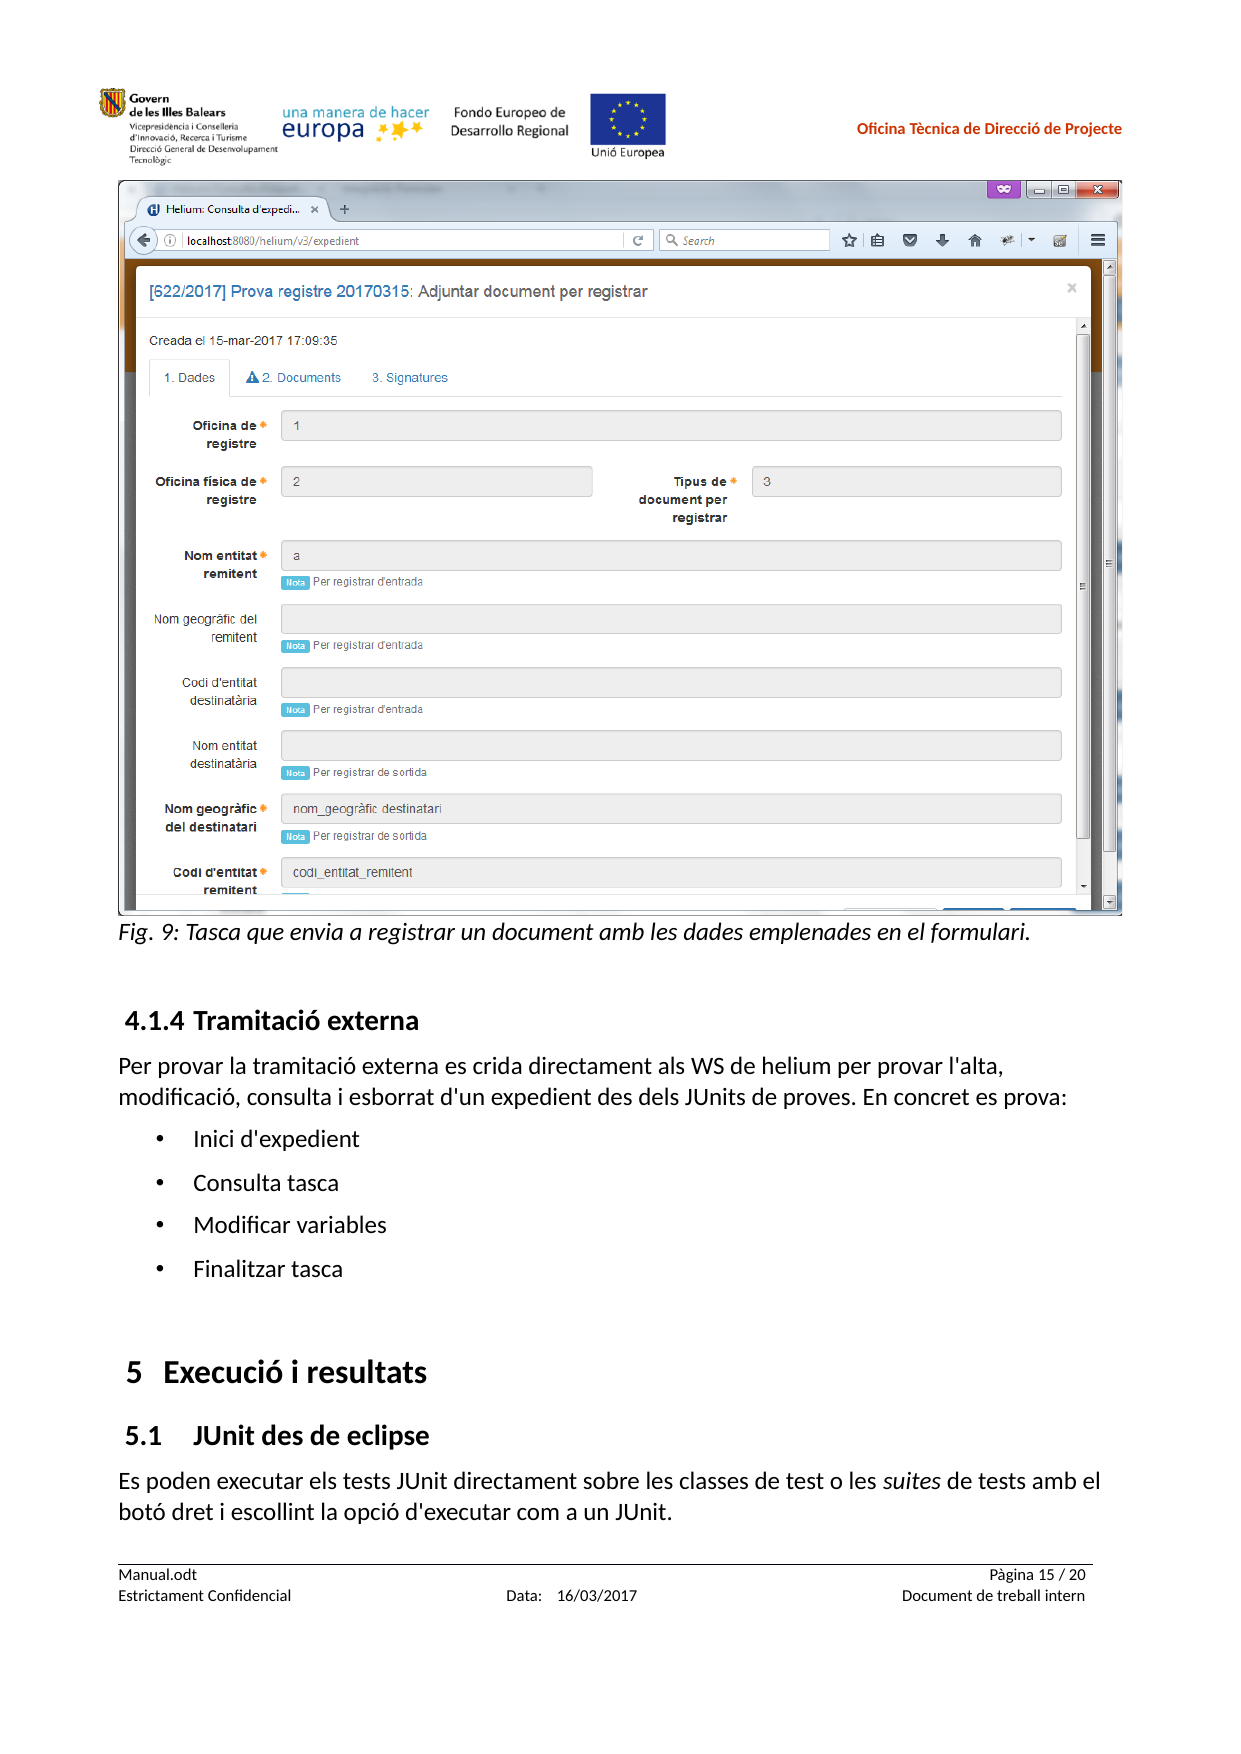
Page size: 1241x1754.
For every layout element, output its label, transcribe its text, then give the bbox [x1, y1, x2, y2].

picture [118, 180, 1123, 916]
list Consulta tasca [156, 1167, 1122, 1197]
picture [99, 87, 668, 166]
subtitle JUnit des de eclipse [118, 1417, 1122, 1453]
subtitle Tramitació externa [118, 1002, 1122, 1038]
list Inici d'expedient [156, 1124, 1122, 1154]
text Es poden executar els tests JUnit directament sobre les classes de test o les suites de tests amb el botó dret i escollint la opció d'executar com a un JUnit. [118, 1465, 1122, 1526]
subtitle Execució i resultats [118, 1351, 1122, 1392]
list Finalitzar tasca [156, 1253, 1122, 1283]
text Fig. 9: Tasca que envia a registrar un document amb les dades emplenades en el formulari. [118, 916, 1122, 946]
list Modificar variables [156, 1210, 1122, 1240]
text Per provar la tramitació externa es crida directament als WS de helium per provar l'alta, modificació, consulta i esborrat d'un expedient des dels JUnits de proves. En concret es prova: [118, 1050, 1122, 1111]
